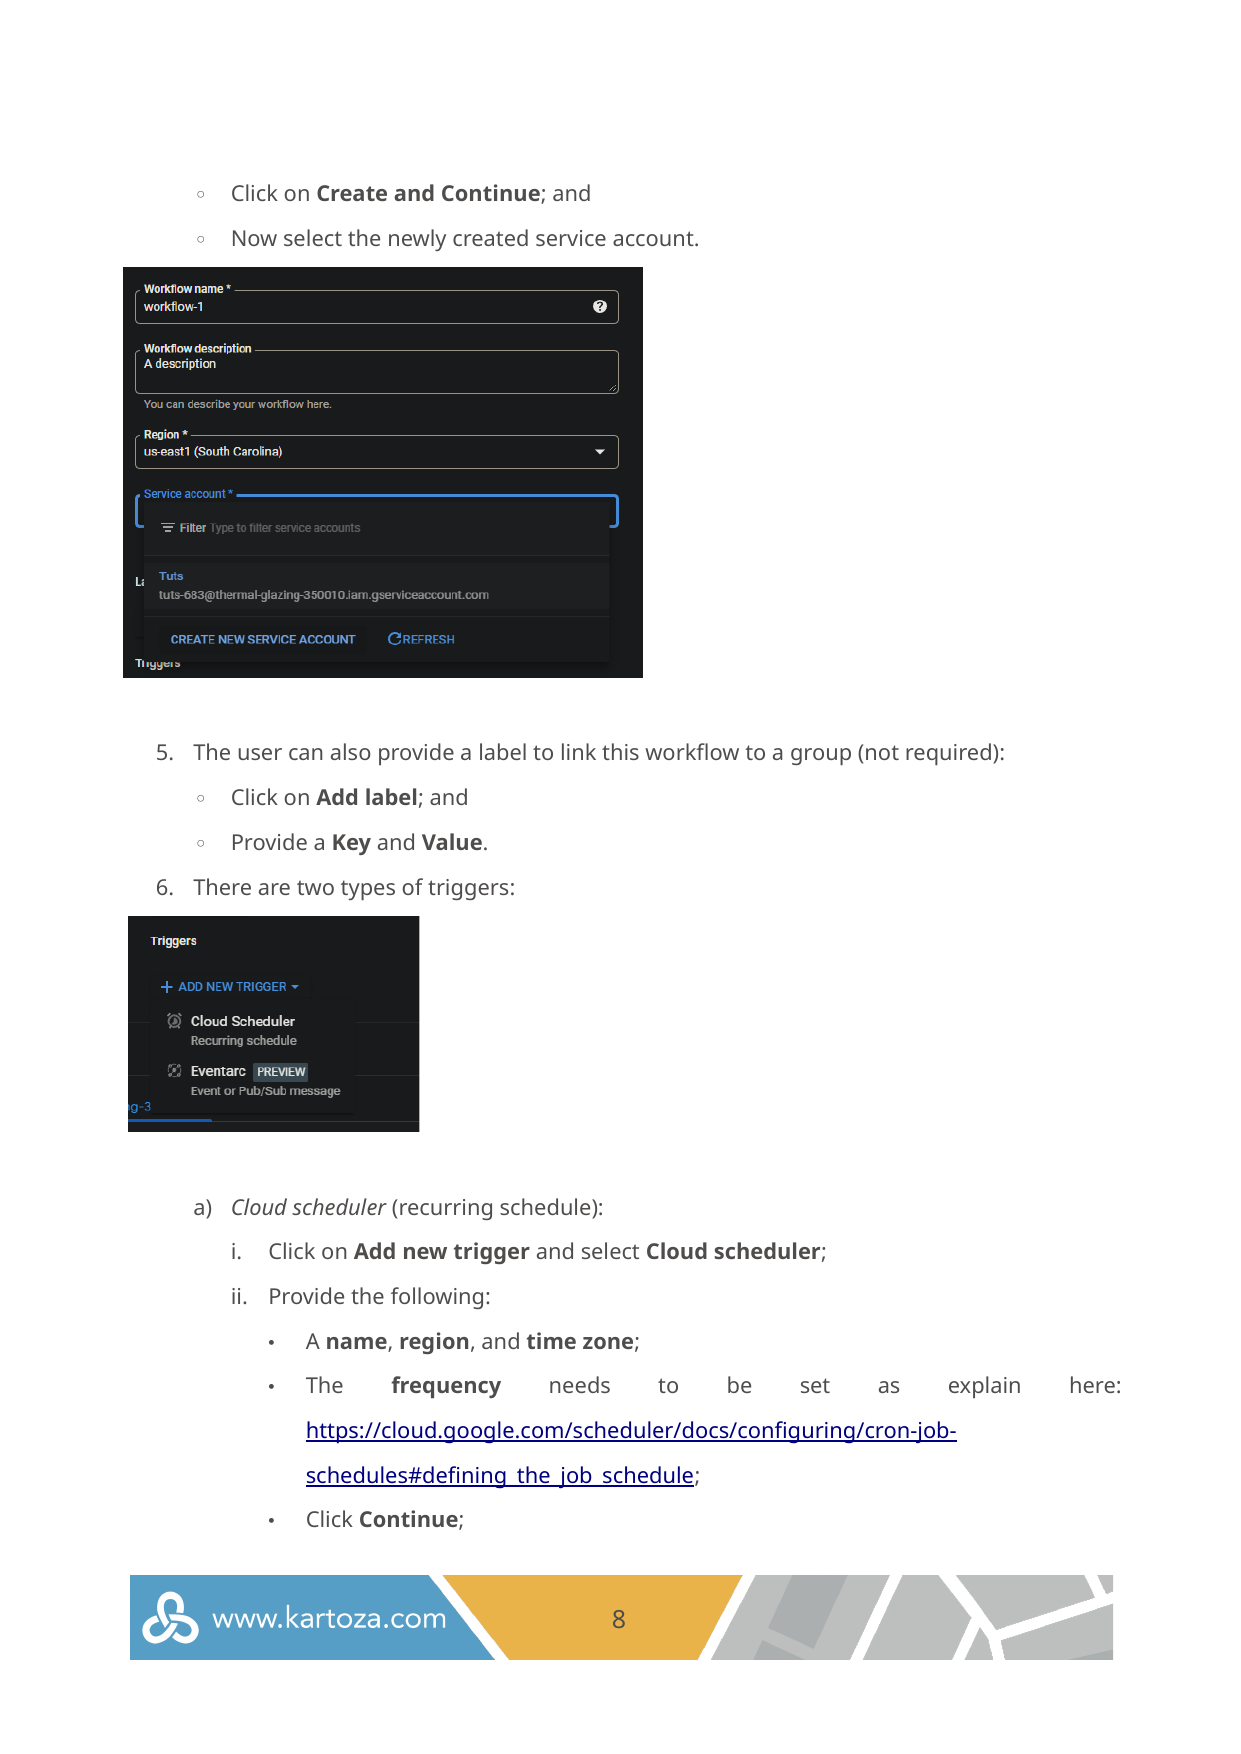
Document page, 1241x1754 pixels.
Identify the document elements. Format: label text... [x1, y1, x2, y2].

list Click on Add new trigger and select Cloud scheduler; [231, 1236, 1122, 1266]
list Click Continue; [268, 1504, 1122, 1534]
list The frequency needs to be set as explain here: https://cloud.google.com/scheduler/docs/configuring/cron-job-schedules#defining_the_job_schedule; [268, 1370, 1122, 1489]
list Provide the following: [231, 1281, 1122, 1311]
list Click on Add label; and [193, 782, 1122, 812]
picture [123, 267, 643, 678]
picture [130, 1575, 1114, 1660]
list There are two types of triggers: [156, 871, 1122, 901]
list Click on Create and Continue; and [193, 178, 1122, 208]
list The user can also provide a label to link this workflow to a group (not required): [156, 737, 1122, 767]
picture [128, 916, 420, 1132]
list A name, region, and time zone; [268, 1326, 1122, 1356]
list Provide a Key and Value. [193, 827, 1122, 857]
list Now select the newly created service account. [193, 223, 1122, 252]
list Cloud scheduler (recurring schedule): [193, 1192, 1122, 1221]
